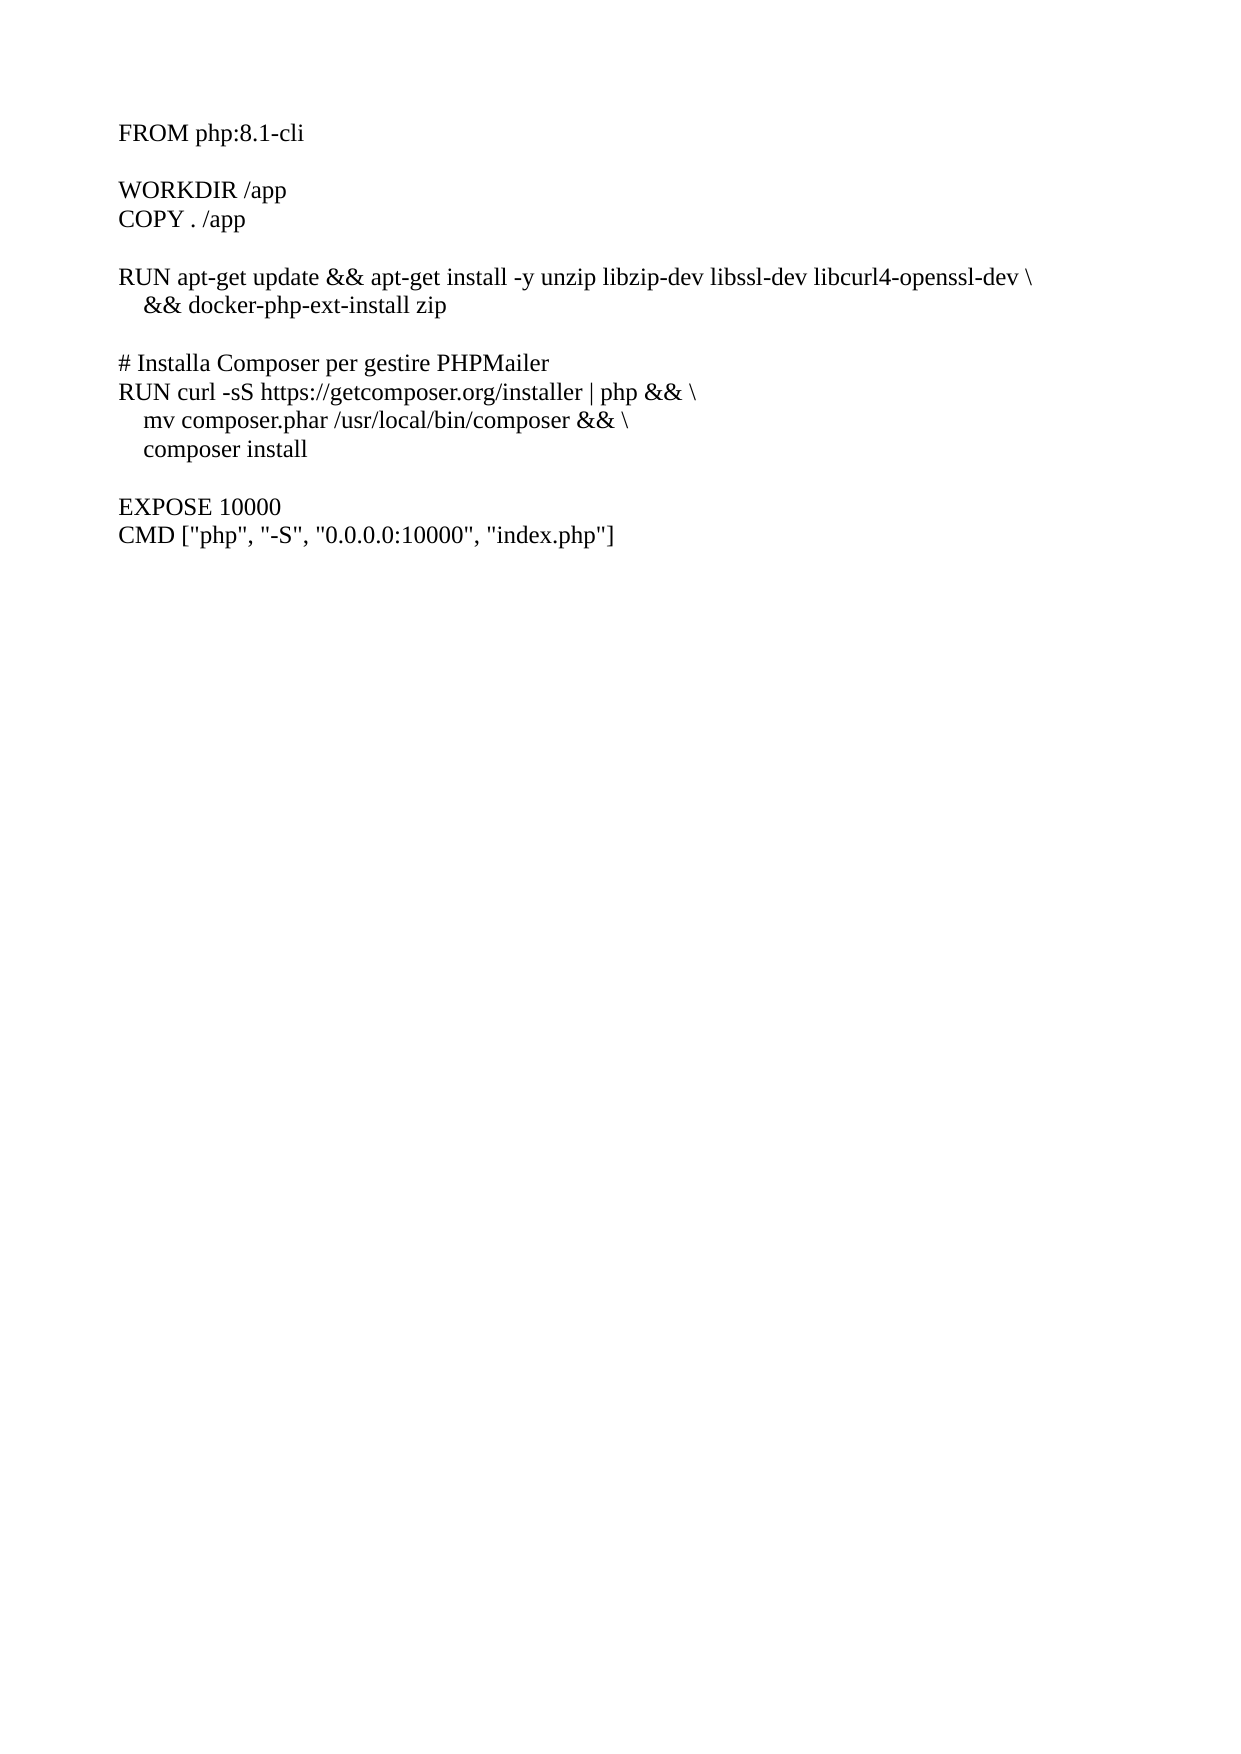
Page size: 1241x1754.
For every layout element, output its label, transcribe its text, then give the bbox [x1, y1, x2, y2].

text FROM php:8.1-cli [118, 118, 1122, 147]
text RUN apt-get update && apt-get install -y unzip libzip-dev libssl-dev libcurl4-openssl-dev \ [118, 262, 1122, 291]
text WORKDIR /app [118, 176, 1122, 204]
text mv composer.phar /usr/local/bin/composer && \ [118, 406, 1122, 434]
text && docker-php-ext-install zip [118, 291, 1122, 319]
text RUN curl -sS https://getcomposer.org/installer | php && \ [118, 377, 1122, 406]
text composer install [118, 434, 1122, 463]
text COPY . /app [118, 204, 1122, 233]
text EXPOSE 10000 [118, 492, 1122, 521]
text # Installa Composer per gestire PHPMailer [118, 348, 1122, 377]
text CMD ["php", "-S", "0.0.0.0:10000", "index.php"] [118, 521, 1122, 549]
